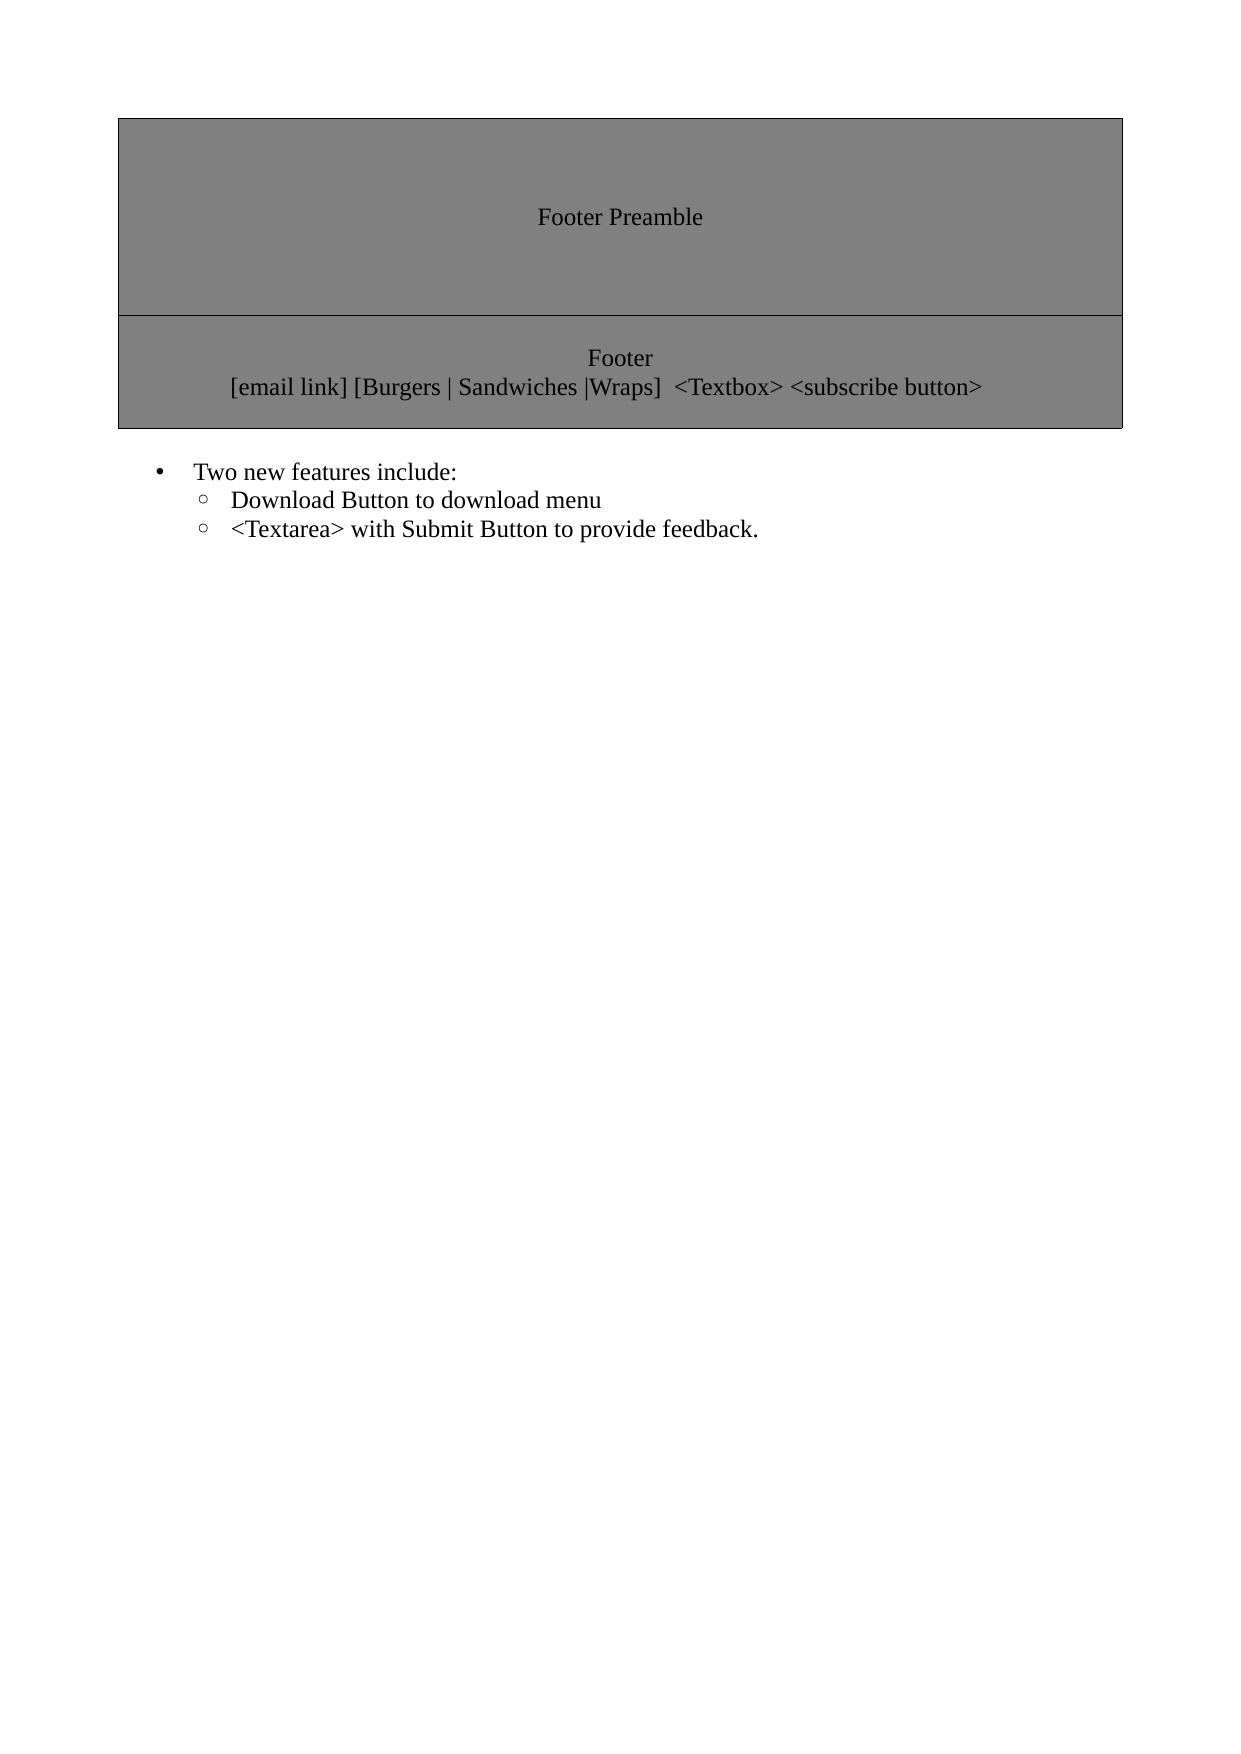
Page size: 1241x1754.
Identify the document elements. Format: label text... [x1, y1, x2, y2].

list <Textarea> with Submit Button to provide feedback. [193, 514, 1122, 543]
table_header Footer Preamble [119, 119, 1122, 315]
list Download Button to download menu [193, 485, 1122, 514]
table_cell Footer [email link] [Burgers | Sandwiches |Wraps] <Textbox> <subscribe button> [119, 316, 1122, 428]
list Two new features include: [156, 457, 1122, 485]
